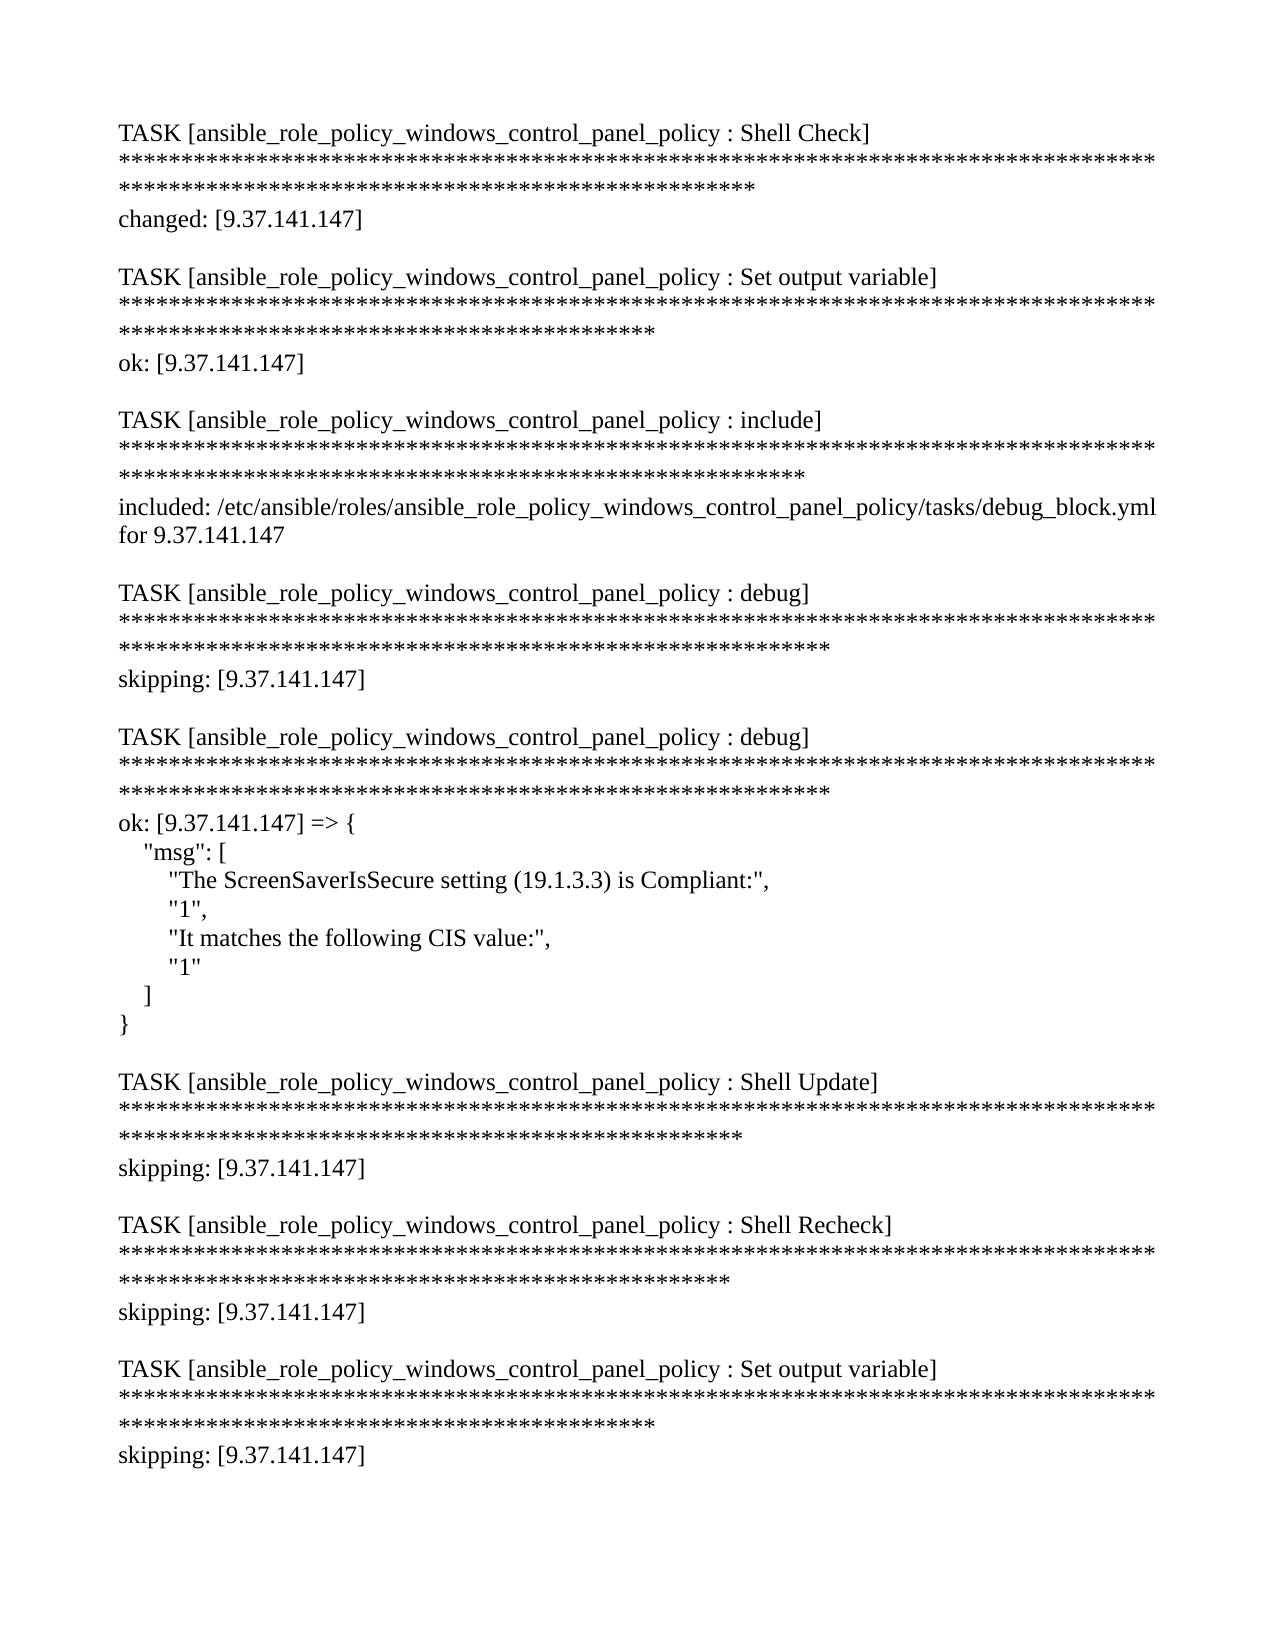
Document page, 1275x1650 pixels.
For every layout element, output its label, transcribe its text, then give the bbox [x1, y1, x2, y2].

text ok: [9.37.141.147] [118, 348, 1157, 377]
text "1" [118, 952, 1157, 981]
text skipping: [9.37.141.147] [118, 1297, 1157, 1326]
text ] [118, 981, 1157, 1009]
text skipping: [9.37.141.147] [118, 1441, 1157, 1469]
text skipping: [9.37.141.147] [118, 664, 1157, 693]
text ok: [9.37.141.147] => { [118, 808, 1157, 837]
text "It matches the following CIS value:", [118, 923, 1157, 952]
text changed: [9.37.141.147] [118, 204, 1157, 233]
text "1", [118, 894, 1157, 923]
text TASK [ansible_role_policy_windows_control_panel_policy : Shell Update] ************************************************************************************************************************************* [118, 1067, 1157, 1153]
text skipping: [9.37.141.147] [118, 1153, 1157, 1182]
text "msg": [ [118, 837, 1157, 866]
text TASK [ansible_role_policy_windows_control_panel_policy : Set output variable] ****************************************************************************************************************************** [118, 262, 1157, 348]
text TASK [ansible_role_policy_windows_control_panel_policy : Shell Recheck] ************************************************************************************************************************************ [118, 1211, 1157, 1297]
text "The ScreenSaverIsSecure setting (19.1.3.3) is Compliant:", [118, 866, 1157, 894]
text included: /etc/ansible/roles/ansible_role_policy_windows_control_panel_policy/tasks/debug_block.yml for 9.37.141.147 [118, 492, 1157, 549]
text TASK [ansible_role_policy_windows_control_panel_policy : debug] ******************************************************************************************************************************************** [118, 722, 1157, 808]
text } [118, 1009, 1157, 1038]
text TASK [ansible_role_policy_windows_control_panel_policy : Shell Check] ************************************************************************************************************************************** [118, 118, 1157, 204]
text TASK [ansible_role_policy_windows_control_panel_policy : debug] ******************************************************************************************************************************************** [118, 578, 1157, 664]
text TASK [ansible_role_policy_windows_control_panel_policy : include] ****************************************************************************************************************************************** [118, 406, 1157, 492]
text TASK [ansible_role_policy_windows_control_panel_policy : Set output variable] ****************************************************************************************************************************** [118, 1354, 1157, 1441]
